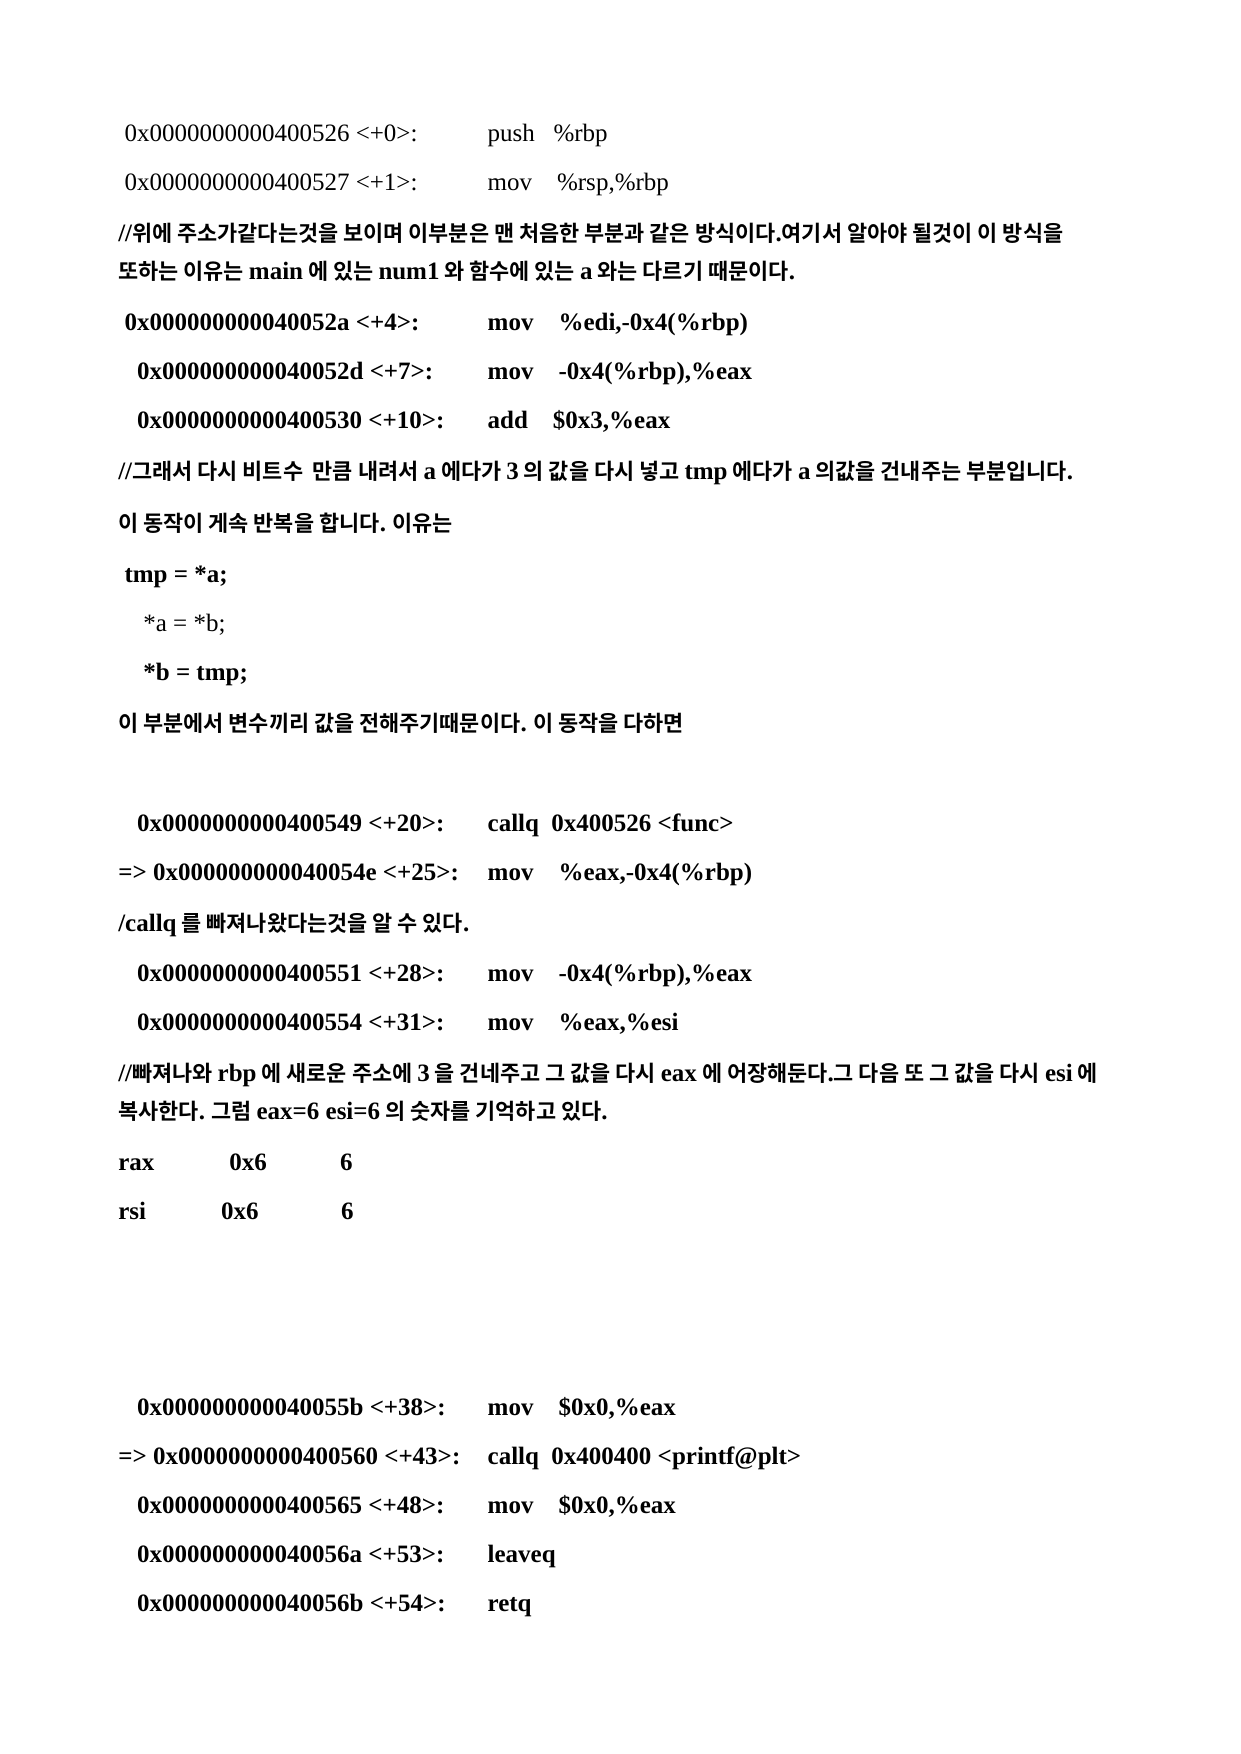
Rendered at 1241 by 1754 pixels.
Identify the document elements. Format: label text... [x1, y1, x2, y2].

text rax 0x6 6 [118, 1147, 1122, 1176]
text 0x0000000000400527 <+1>: mov %rsp,%rbp [118, 167, 1122, 196]
text /callq를 빠져나왔다는것을 알 수 있다. [118, 906, 1122, 937]
text 0x0000000000400554 <+31>: mov %eax,%esi [118, 1007, 1122, 1036]
text rsi 0x6 6 [118, 1196, 1122, 1224]
text 0x000000000040052d <+7>: mov -0x4(%rbp),%eax [118, 356, 1122, 384]
text 0x000000000040055b <+38>: mov $0x0,%eax [118, 1392, 1122, 1421]
text 0x0000000000400551 <+28>: mov -0x4(%rbp),%eax [118, 958, 1122, 987]
text *b = tmp; [118, 657, 1122, 686]
text 0x000000000040056b <+54>: retq [118, 1588, 1122, 1617]
text 이 동작이 게속 반복을 합니다. 이유는 [118, 506, 1122, 538]
text //그래서 다시 비트수 만큼 내려서 a에다가 3의 값을 다시 넣고 tmp에다가 a의값을 건내주는 부분입니다. [118, 454, 1122, 486]
text 0x000000000040052a <+4>: mov %edi,-0x4(%rbp) [118, 307, 1122, 335]
text 0x000000000040056a <+53>: leaveq [118, 1539, 1122, 1568]
text 0x0000000000400565 <+48>: mov $0x0,%eax [118, 1490, 1122, 1519]
text tmp = *a; [118, 559, 1122, 588]
text 0x0000000000400549 <+20>: callq 0x400526 <func> [118, 808, 1122, 836]
text *a = *b; [118, 608, 1122, 637]
text //위에 주소가같다는것을 보이며 이부분은 맨 처음한 부분과 같은 방식이다.여기서 알아야 될것이 이 방식을 또하는 이유는 main에 있는 num1와 함수에 있는 a와는 다르기 때문이다. [118, 216, 1122, 286]
text 0x0000000000400526 <+0>: push %rbp [118, 118, 1122, 147]
text 이 부분에서 변수끼리 값을 전해주기때문이다. 이 동작을 다하면 [118, 706, 1122, 738]
text //빠져나와 rbp에 새로운 주소에 3을 건네주고 그 값을 다시 eax에 어장해둔다.그 다음 또 그 값을 다시 esi에 복사한다. 그럼 eax=6 esi=6의 숫자를 기억하고 있다. [118, 1056, 1122, 1126]
text => 0x0000000000400560 <+43>: callq 0x400400 <printf@plt> [118, 1441, 1122, 1470]
text => 0x000000000040054e <+25>: mov %eax,-0x4(%rbp) [118, 857, 1122, 885]
text 0x0000000000400530 <+10>: add $0x3,%eax [118, 405, 1122, 433]
